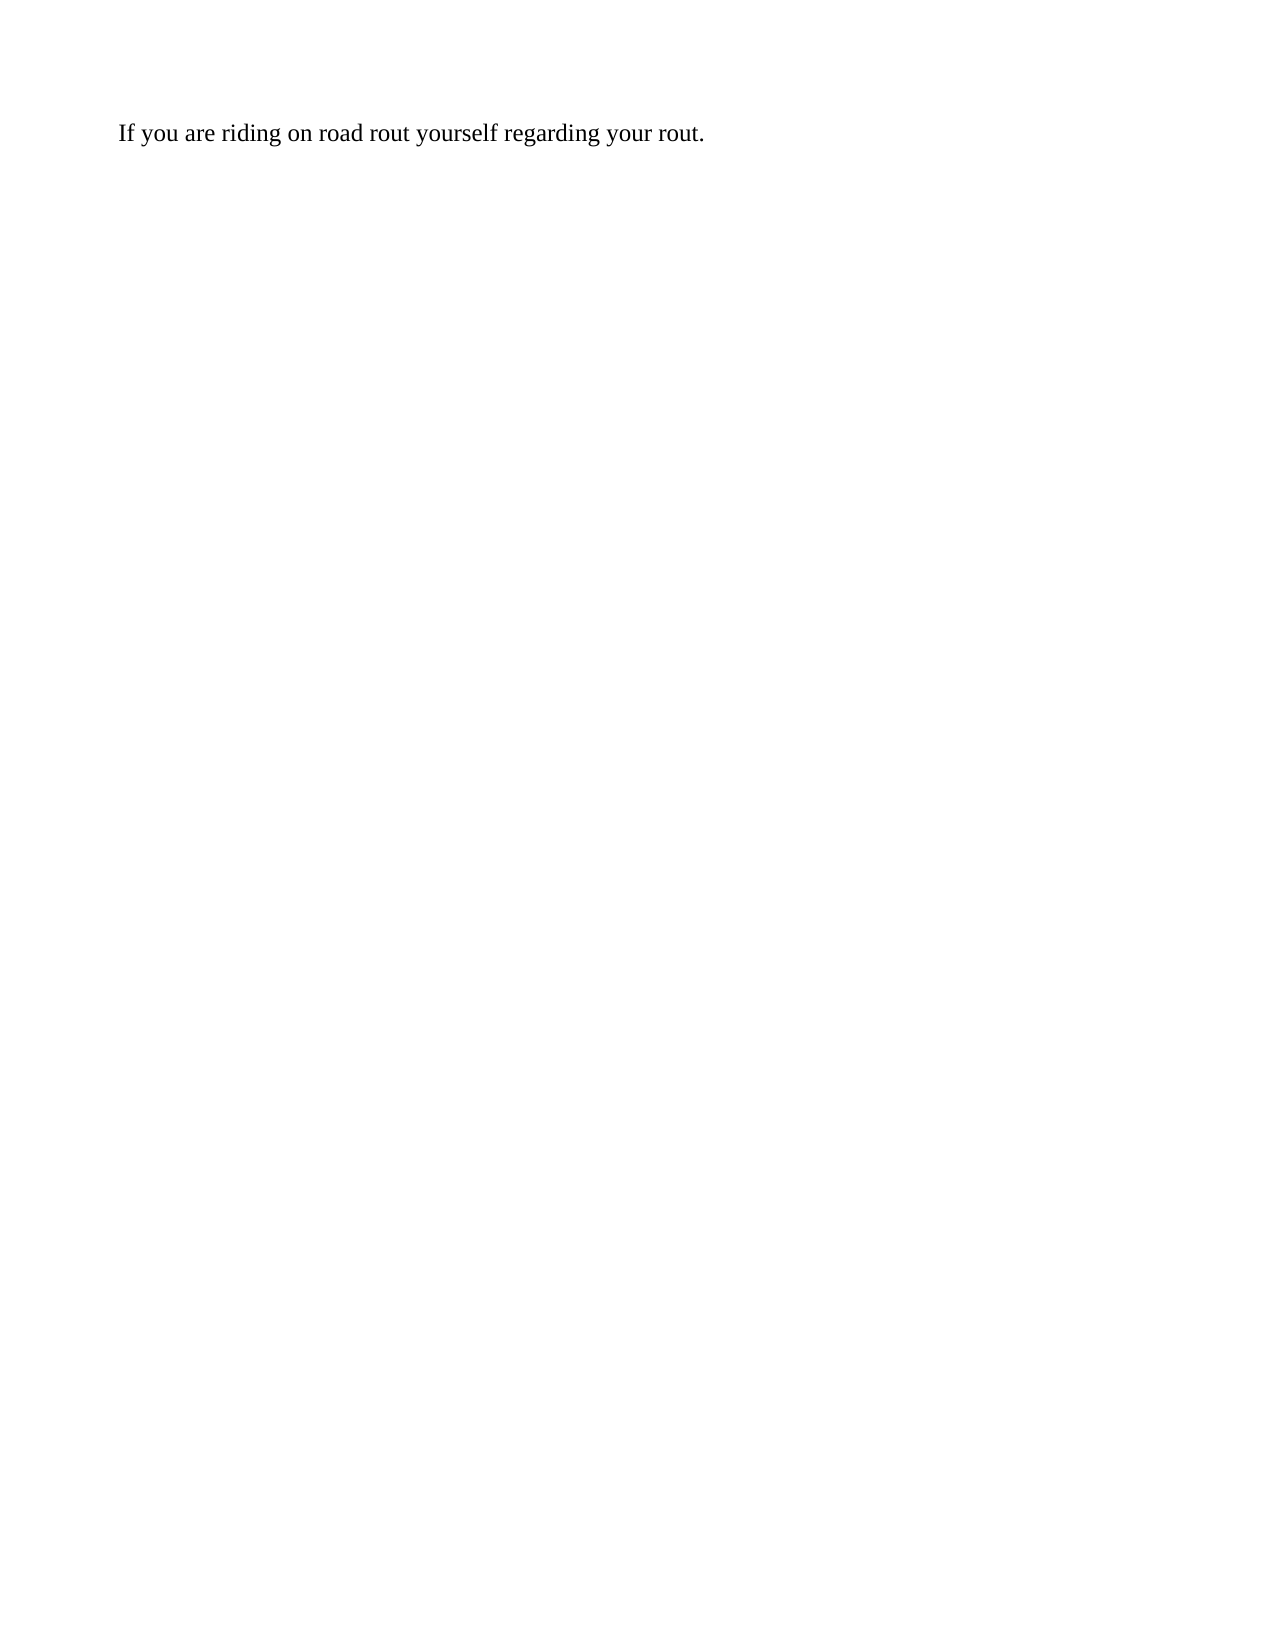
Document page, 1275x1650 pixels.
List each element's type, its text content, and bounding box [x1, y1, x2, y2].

text If you are riding on road rout yourself regarding your rout. [118, 118, 1157, 147]
